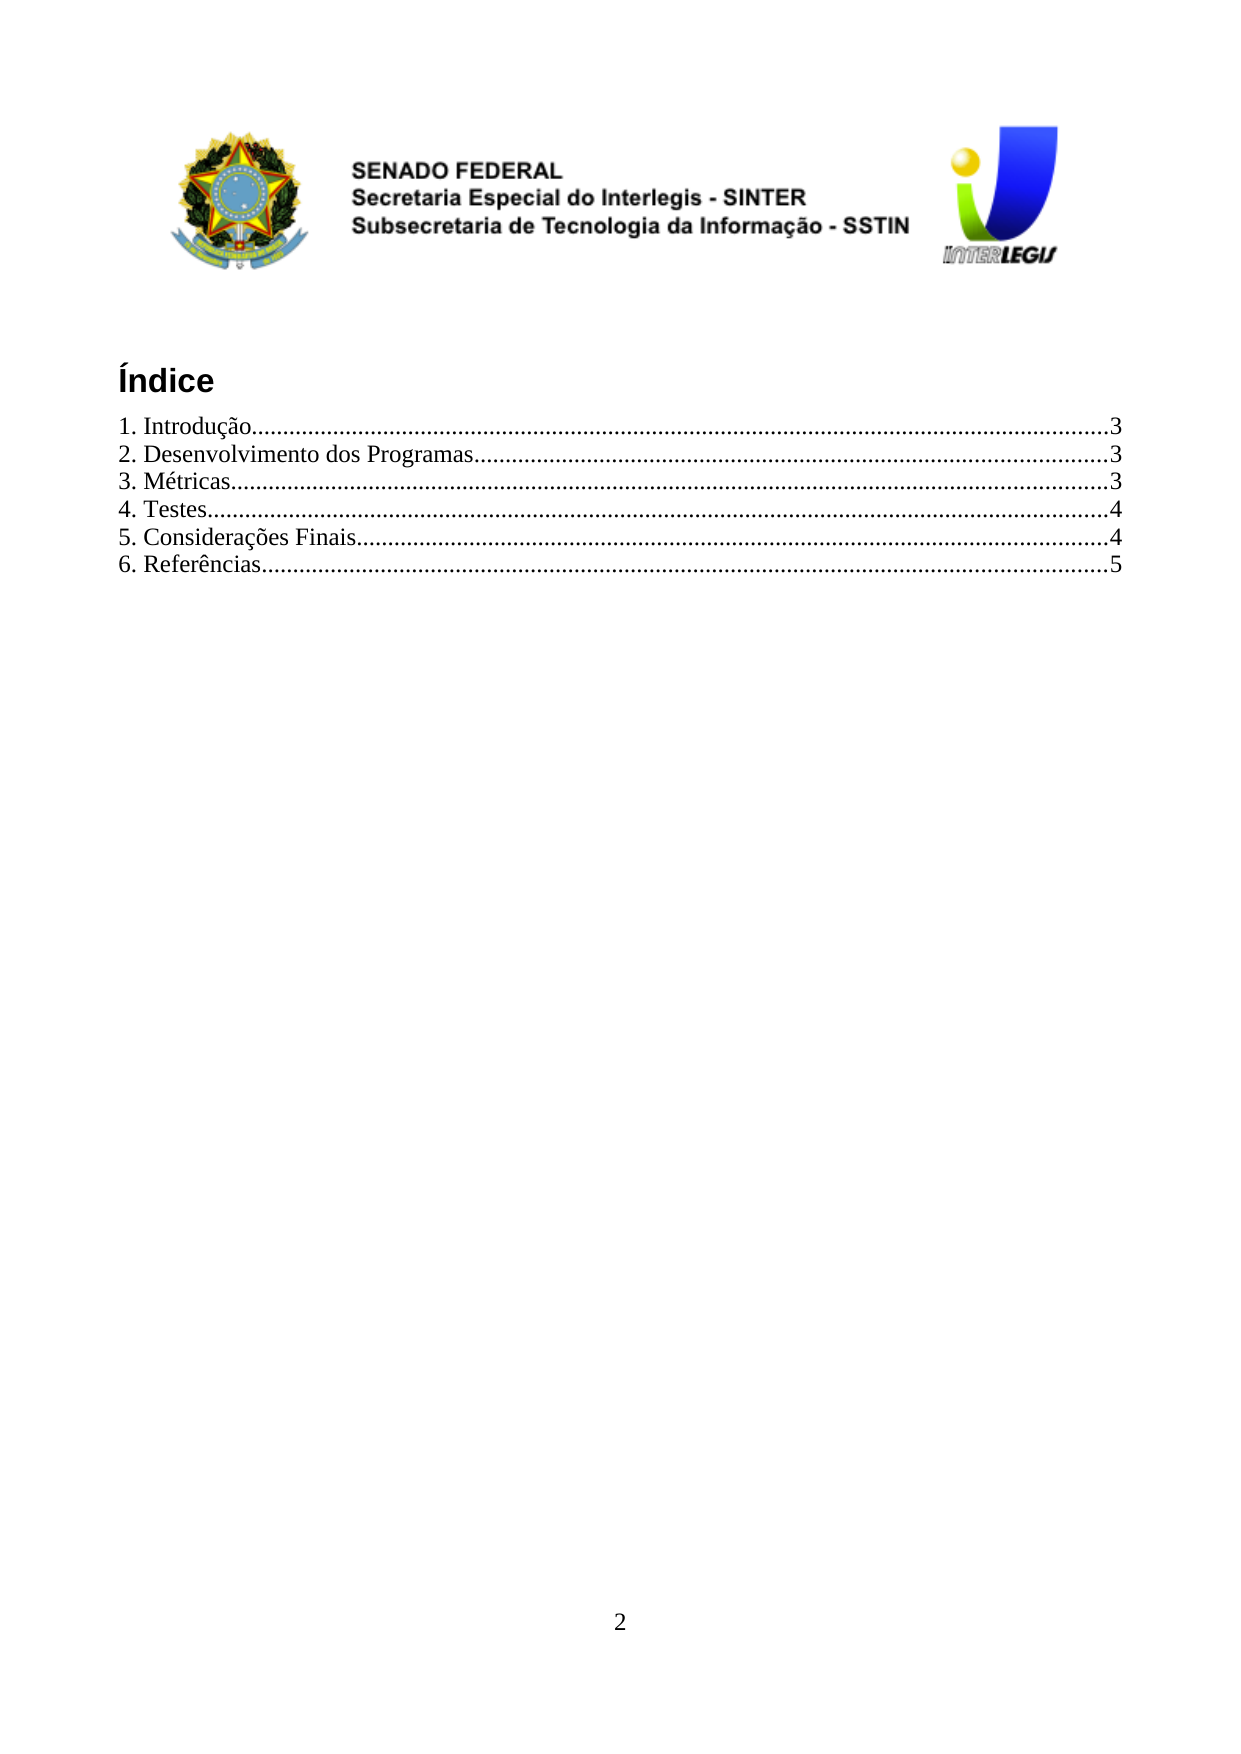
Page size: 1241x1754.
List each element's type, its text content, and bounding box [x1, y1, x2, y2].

subtitle Índice [118, 362, 1122, 399]
text 6. Referências 5 [118, 551, 1122, 578]
text 3. Métricas 3 [118, 467, 1122, 495]
text 5. Considerações Finais 4 [118, 523, 1122, 551]
text 2. Desenvolvimento dos Programas 3 [118, 440, 1122, 467]
picture [163, 118, 1078, 276]
text 4. Testes 4 [118, 495, 1122, 523]
text 1. Introdução 3 [118, 412, 1122, 440]
